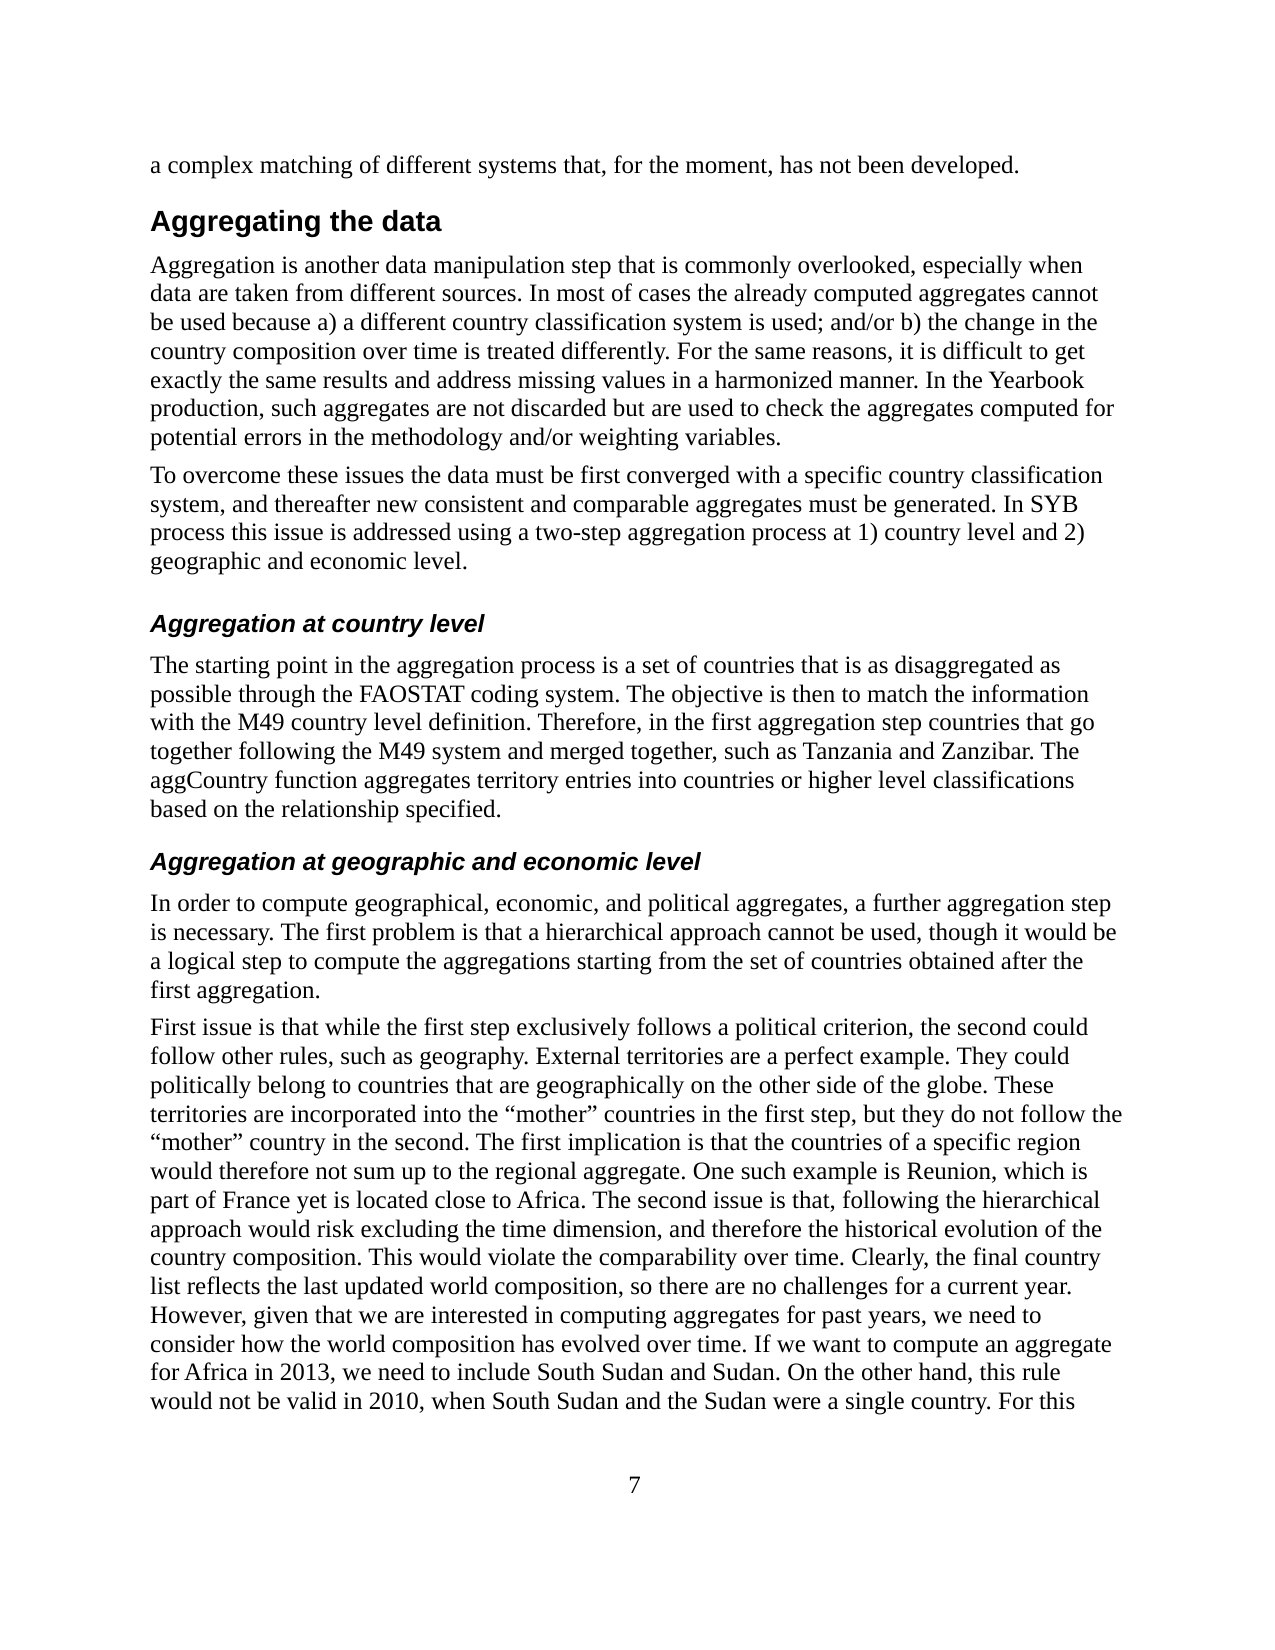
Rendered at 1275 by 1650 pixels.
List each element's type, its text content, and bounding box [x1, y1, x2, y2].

text In order to compute geographical, economic, and political aggregates, a further aggregation step is necessary. The first problem is that a hierarchical approach cannot be used, though it would be a logical step to compute the aggregations starting from the set of countries obtained after the first aggregation. [150, 888, 1125, 1003]
text First issue is that while the first step exclusively follows a political criterion, the second could follow other rules, such as geography. External territories are a perfect example. They could politically belong to countries that are geographically on the other side of the globe. These territories are incorporated into the “mother” countries in the first step, but they do not follow the “mother” country in the second. The first implication is that the countries of a specific region would therefore not sum up to the regional aggregate. One such example is Reunion, which is part of France yet is located close to Africa. The second issue is that, following the hierarchical approach would risk excluding the time dimension, and therefore the historical evolution of the country composition. This would violate the comparability over time. Clearly, the final country list reflects the last updated world composition, so there are no challenges for a current year. However, given that we are interested in computing aggregates for past years, we need to consider how the world composition has evolved over time. If we want to compute an aggregate for Africa in 2013, we need to include South Sudan and Sudan. On the other hand, this rule would not be valid in 2010, when South Sudan and the Sudan were a single country. For this [150, 1012, 1125, 1415]
text Aggregation is another data manipulation step that is commonly overlooked, especially when data are taken from different sources. In most of cases the already computed aggregates cannot be used because a) a different country classification system is used; and/or b) the change in the country composition over time is treated differently. For the same reasons, it is difficult to get exactly the same results and address missing values in a harmonized manner. In the Yearbook production, such aggregates are not discarded but are used to check the aggregates computed for potential errors in the methodology and/or weighting variables. [150, 250, 1125, 451]
text a complex matching of different systems that, for the moment, has not been developed. [150, 150, 1125, 179]
text To overcome these issues the data must be first converged with a specific country classification system, and thereafter new consistent and comparable aggregates must be generated. In SYB process this issue is addressed using a two-step aggregation process at 1) country level and 2) geographic and economic level. [150, 460, 1125, 575]
subtitle Aggregating the data [150, 204, 1125, 237]
subtitle Aggregation at geographic and economic level [150, 847, 1125, 876]
subtitle Aggregation at country level [150, 609, 1125, 637]
text The starting point in the aggregation process is a set of countries that is as disaggregated as possible through the FAOSTAT coding system. The objective is then to match the information with the M49 country level definition. Therefore, in the first aggregation step countries that go together following the M49 system and merged together, such as Tanzania and Zanzibar. The aggCountry function aggregates territory entries into countries or higher level classifications based on the relationship specified. [150, 650, 1125, 822]
